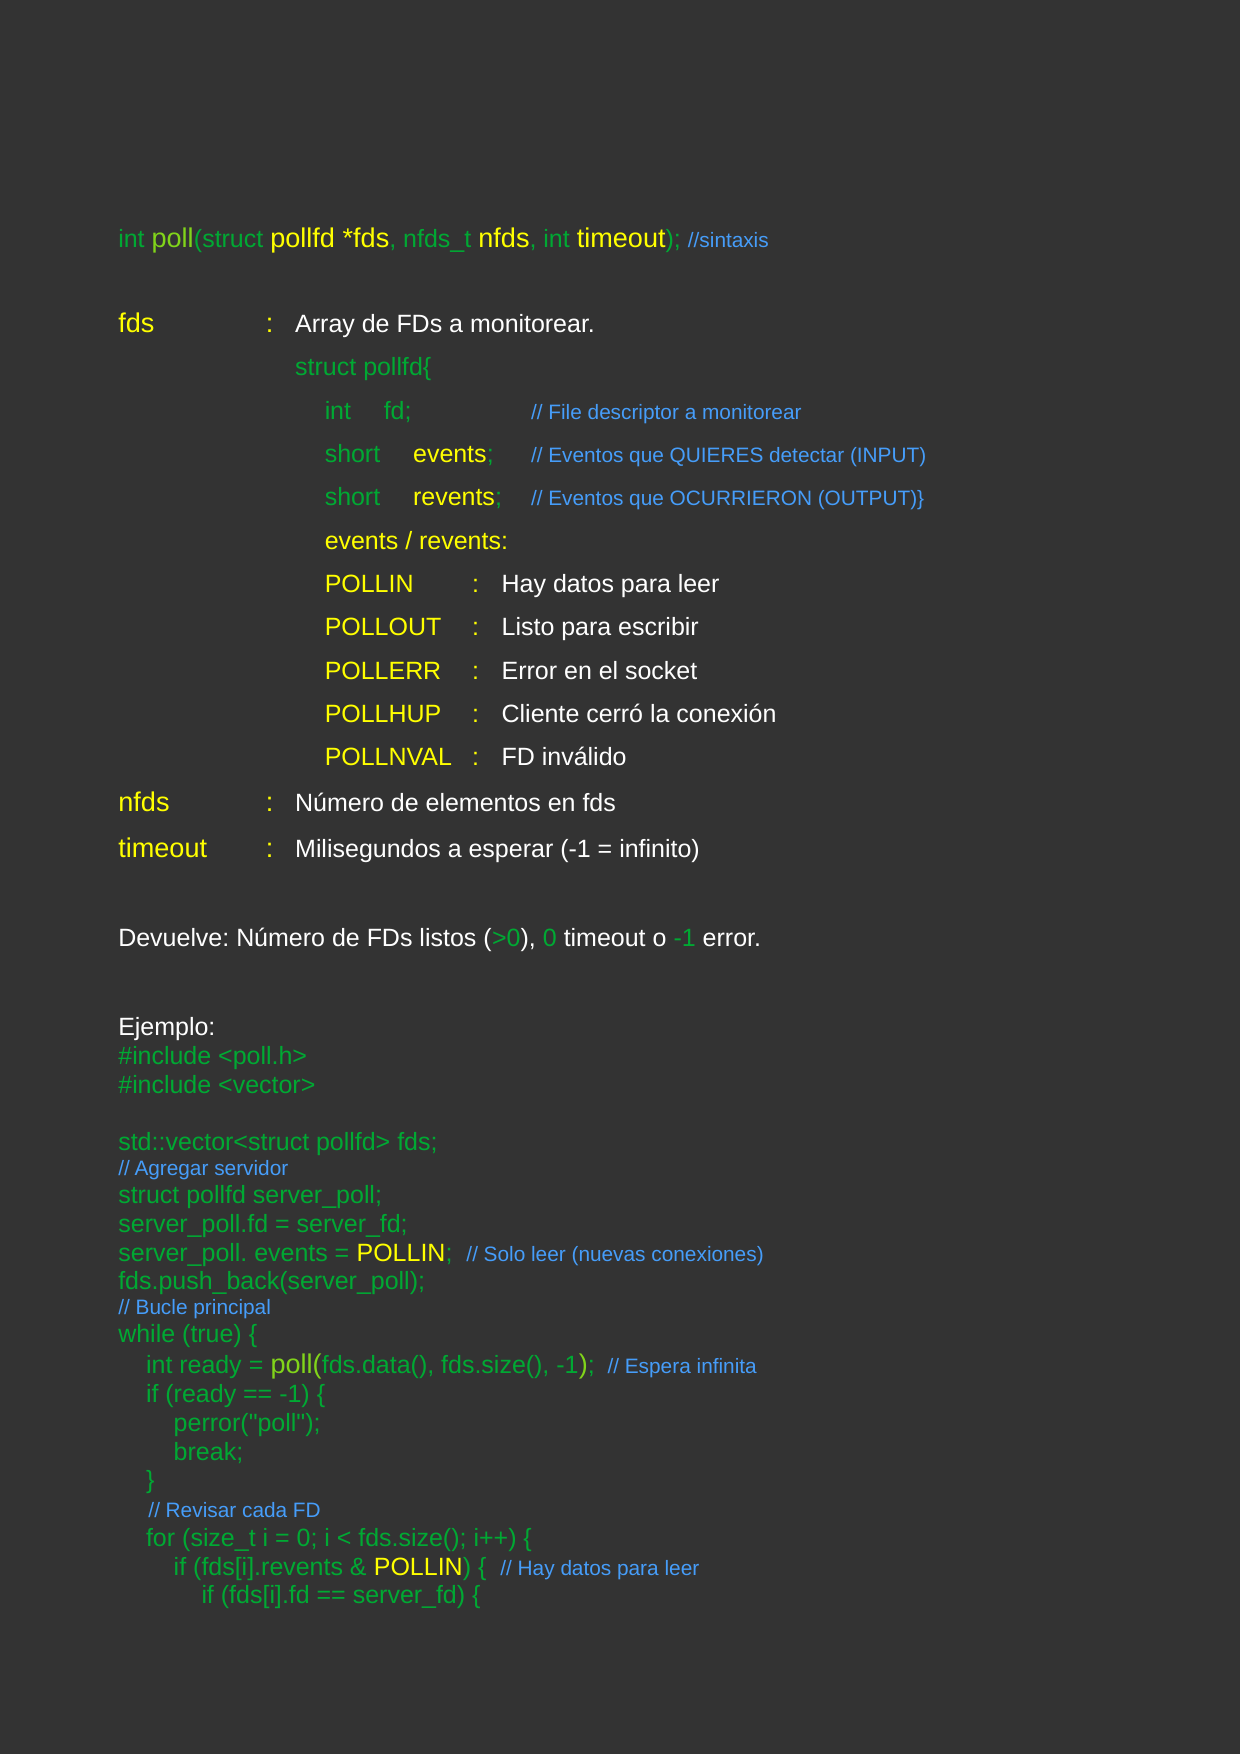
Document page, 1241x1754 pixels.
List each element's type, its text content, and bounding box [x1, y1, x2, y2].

text Ejemplo: #include <poll.h> #include <vector> std::vector<struct pollfd> fds; // Agregar servidor struct pollfd server_poll; server_poll.fd = server_fd; server_poll. events = POLLIN; // Solo leer (nuevas conexiones) fds.push_back(server_poll); // Bucle principal while (true) { int ready = poll(fds.data(), fds.size(), -1); // Espera infinita if (ready == -1) { perror("poll"); break; } // Revisar cada FD for (size_t i = 0; i < fds.size(); i++) { if (fds[i].revents & POLLIN) { // Hay datos para leer if (fds[i].fd == server_fd) { [118, 1012, 1122, 1609]
text int fd; // File descriptor a monitorear [118, 396, 1122, 424]
text POLLOUT : Listo para escribir [118, 612, 1122, 641]
text short revents; // Eventos que OCURRIERON (OUTPUT)} [118, 482, 1122, 511]
text POLLHUP : Cliente cerró la conexión [118, 699, 1122, 728]
text nfds : Número de elementos en fds [118, 786, 1122, 817]
text short events; // Eventos que QUIERES detectar (INPUT) [118, 439, 1122, 468]
text POLLNVAL : FD inválido [118, 742, 1122, 771]
text events / revents: [118, 526, 1122, 554]
text POLLIN : Hay datos para leer [118, 569, 1122, 598]
text POLLERR : Error en el socket [118, 656, 1122, 684]
text timeout : Milisegundos a esperar (-1 = infinito) [118, 832, 1122, 863]
text fds : Array de FDs a monitorear. [118, 307, 1122, 338]
text Devuelve: Número de FDs listos (>0), 0 timeout o -1 error. [118, 923, 1122, 952]
text int poll(struct pollfd *fds, nfds_t nfds, int timeout); //sintaxis [118, 222, 1122, 253]
text struct pollfd{ [118, 352, 1122, 381]
